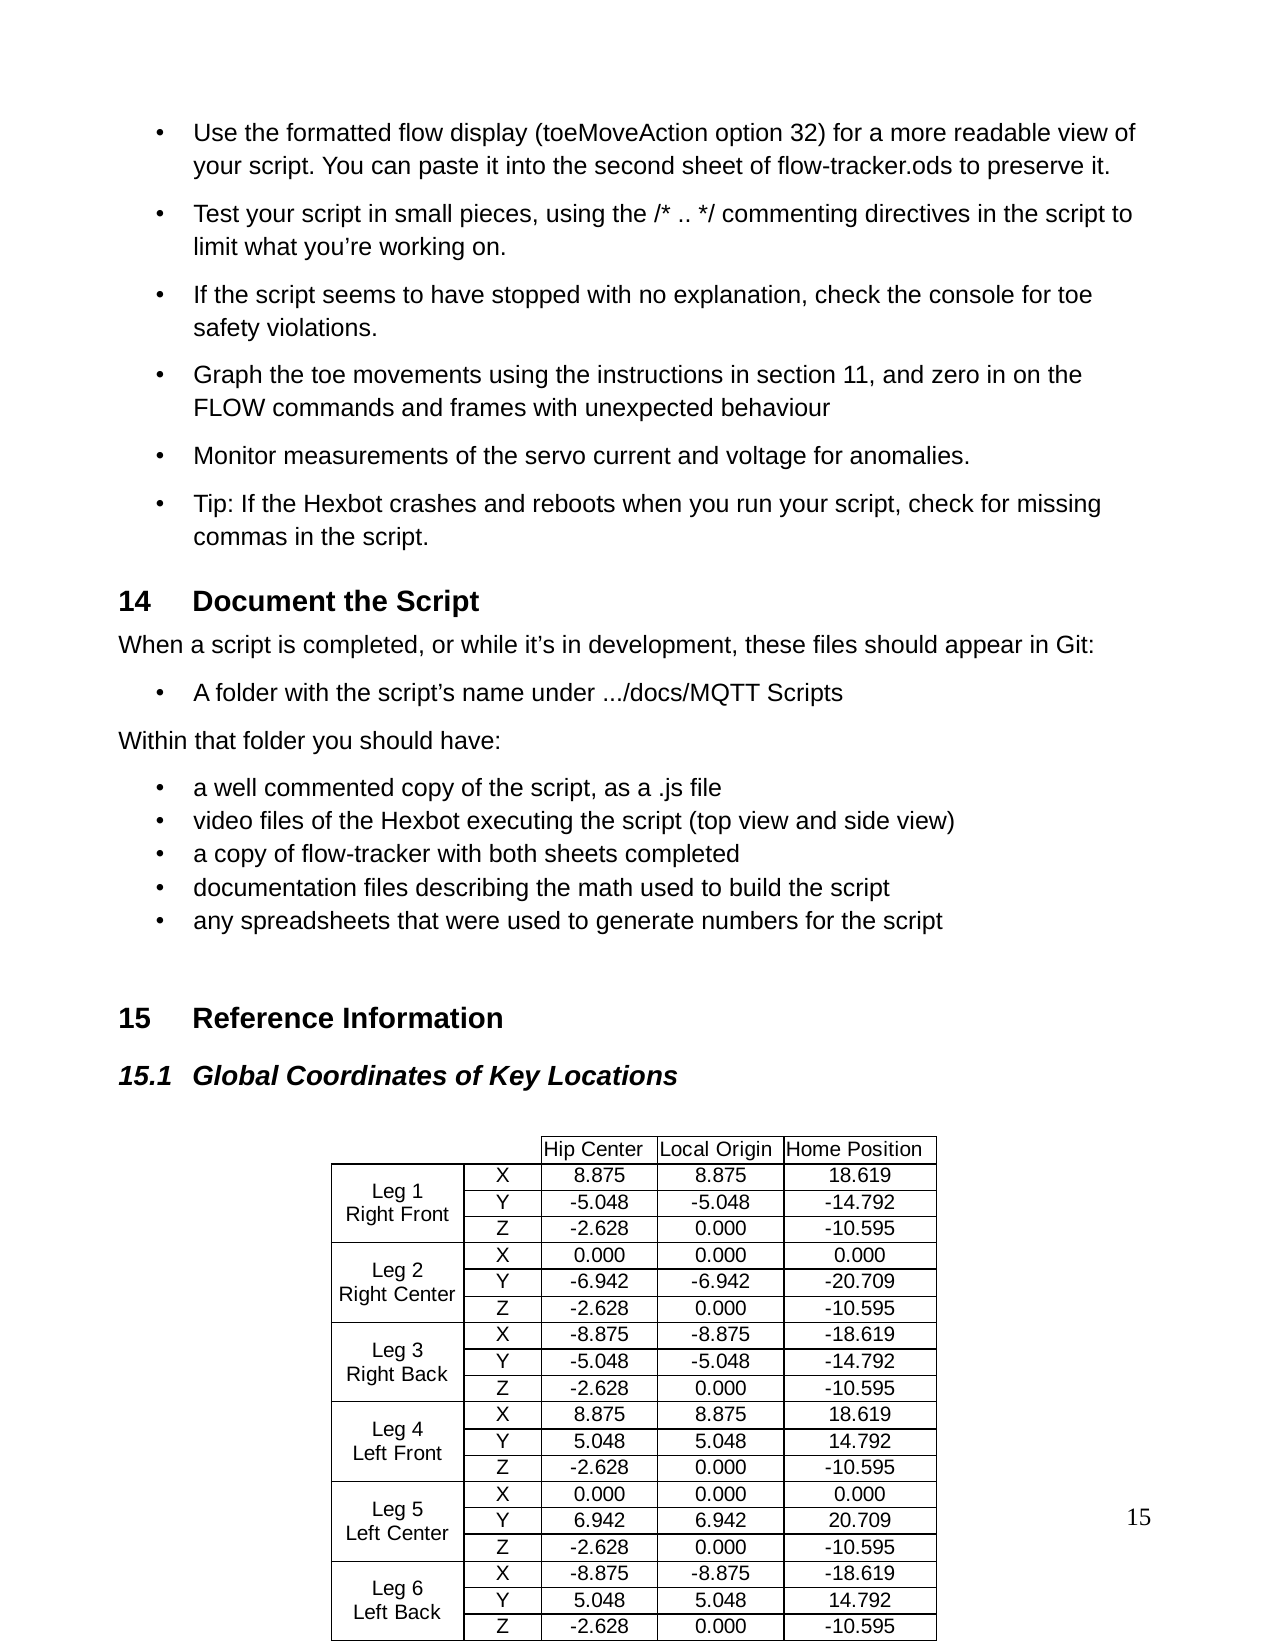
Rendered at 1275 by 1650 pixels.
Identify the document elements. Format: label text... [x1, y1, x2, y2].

list Graph the toe movements using the instructions in section 11, and zero in on the FLOW commands and frames with unexpected behaviour [156, 360, 1151, 422]
list Monitor measurements of the servo current and voltage for anomalies. [156, 441, 1151, 470]
list A folder with the script’s name under .../docs/MQTT Scripts [156, 678, 1151, 707]
text When a script is completed, or while it’s in development, these files should appear in Git: [118, 630, 1151, 659]
list Test your script in small pieces, using the /* .. */ commenting directives in the script to limit what you’re working on. [156, 199, 1151, 261]
list Tip: If the Hexbot crashes and reboots when you run your script, check for missing commas in the script. [156, 489, 1151, 551]
subtitle Reference Information [118, 1001, 1151, 1035]
list a well commented copy of the script, as a .js file [156, 773, 1151, 802]
list video files of the Hexbot executing the script (top view and side view) [156, 806, 1151, 835]
subtitle Document the Script [118, 584, 1151, 618]
list any spreadsheets that were used to generate numbers for the script [156, 906, 1151, 934]
list If the script seems to have stopped with no explanation, check the console for toe safety violations. [156, 279, 1151, 341]
list documentation files describing the math used to build the script [156, 873, 1151, 901]
subtitle Global Coordinates of Key Locations [118, 1060, 1151, 1092]
list Use the formatted flow display (toeMoveAction option 32) for a more readable view of your script. You can paste it into the second sheet of flow-tracker.ods to preserve it. [156, 118, 1151, 180]
list a copy of flow-tracker with both sheets completed [156, 839, 1151, 868]
text Within that folder you should have: [118, 726, 1151, 754]
